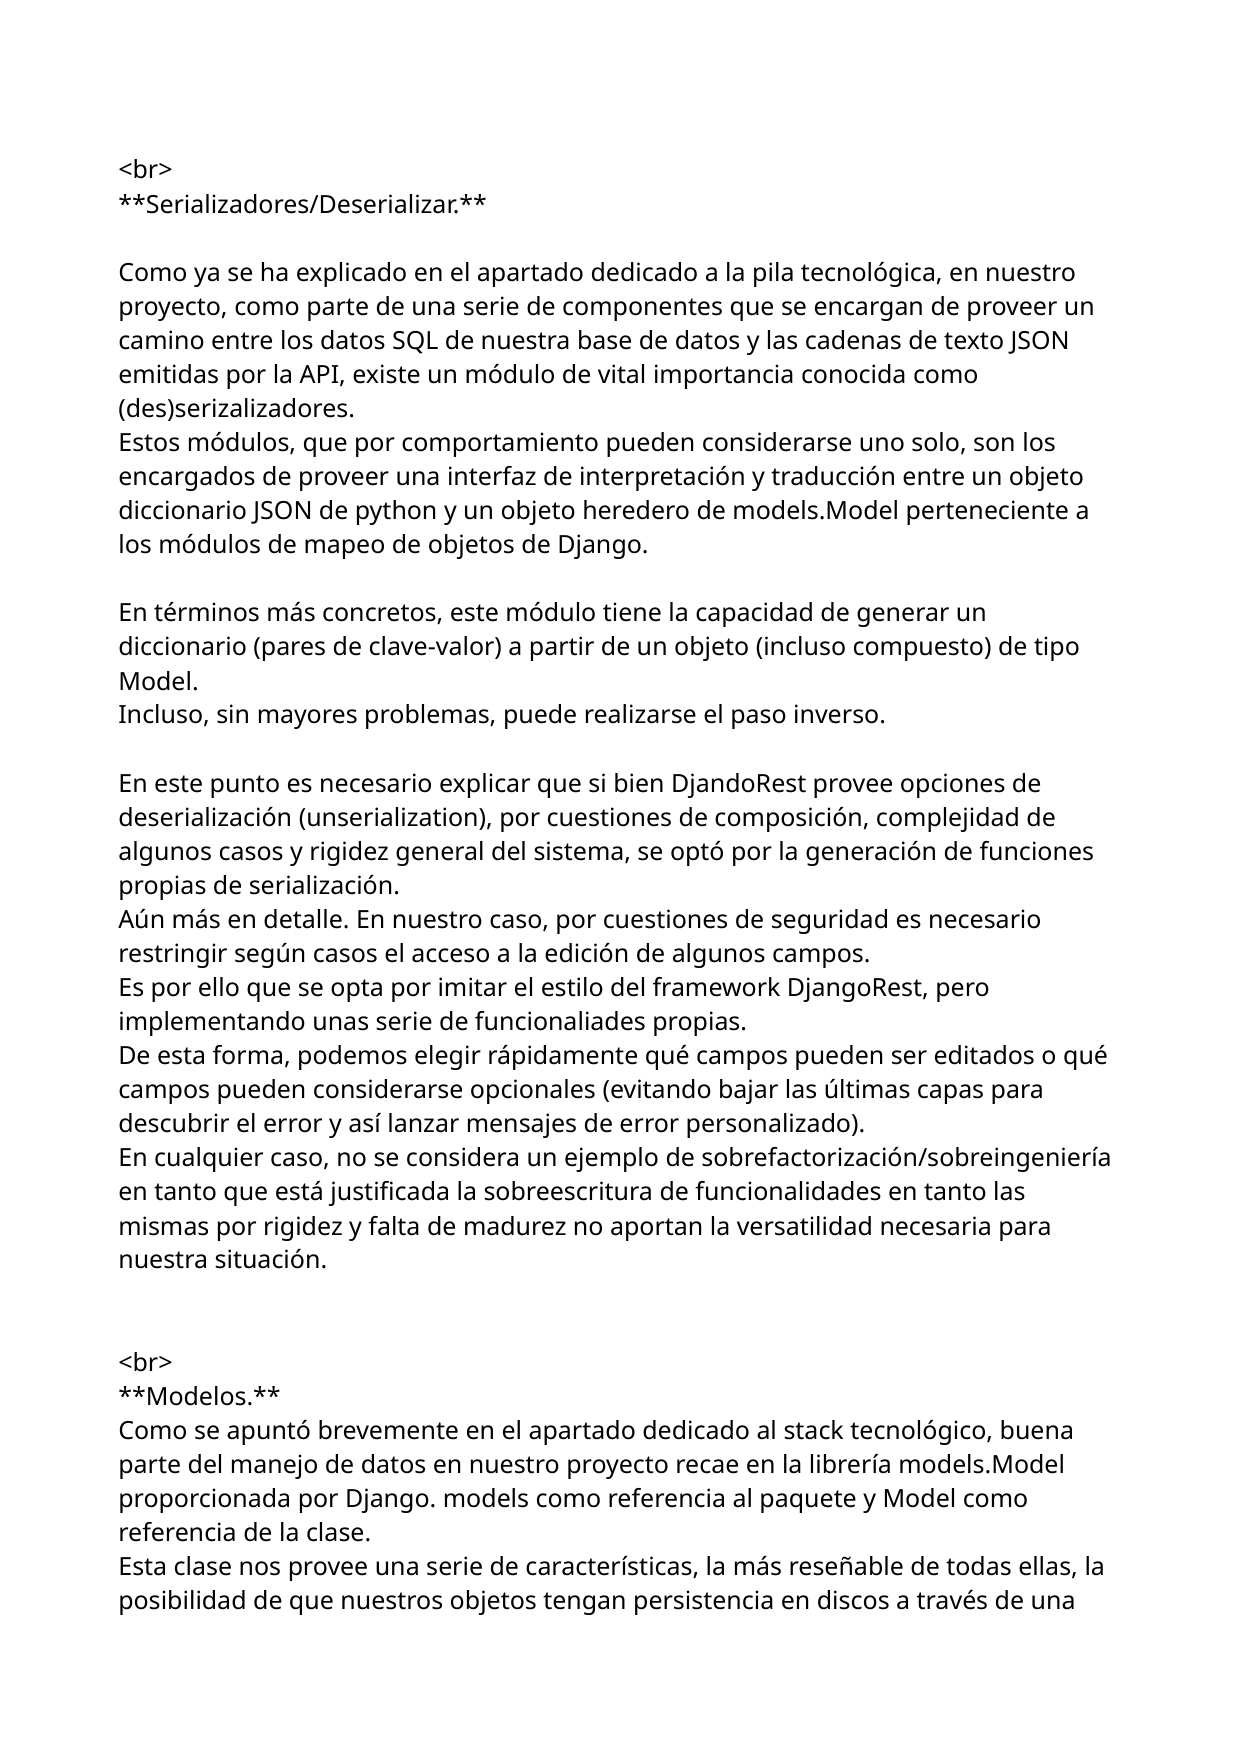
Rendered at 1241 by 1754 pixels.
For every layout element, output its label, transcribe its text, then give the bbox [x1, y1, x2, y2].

text En términos más concretos, este módulo tiene la capacidad de generar un diccionario (pares de clave-valor) a partir de un objeto (incluso compuesto) de tipo Model. [118, 595, 1122, 697]
text Como se apuntó brevemente en el apartado dedicado al stack tecnológico, buena parte del manejo de datos en nuestro proyecto recae en la librería models.Model proporcionada por Django. models como referencia al paquete y Model como referencia de la clase. [118, 1412, 1122, 1549]
text En este punto es necesario explicar que si bien DjandoRest provee opciones de deserialización (unserialization), por cuestiones de composición, complejidad de algunos casos y rigidez general del sistema, se optó por la generación de funciones propias de serialización. [118, 765, 1122, 902]
text Como ya se ha explicado en el apartado dedicado a la pila tecnológica, en nuestro proyecto, como parte de una serie de componentes que se encargan de proveer un camino entre los datos SQL de nuestra base de datos y las cadenas de texto JSON emitidas por la API, existe un módulo de vital importancia conocida como (des)serizalizadores. [118, 254, 1122, 425]
text De esta forma, podemos elegir rápidamente qué campos pueden ser editados o qué campos pueden considerarse opcionales (evitando bajar las últimas capas para descubrir el error y así lanzar mensajes de error personalizado). [118, 1038, 1122, 1140]
text <br> [118, 1344, 1122, 1378]
text Incluso, sin mayores problemas, puede realizarse el paso inverso. [118, 697, 1122, 731]
text Esta clase nos provee una serie de características, la más reseñable de todas ellas, la posibilidad de que nuestros objetos tengan persistencia en discos a través de una [118, 1549, 1122, 1617]
text Es por ello que se opta por imitar el estilo del framework DjangoRest, pero implementando unas serie de funcionaliades propias. [118, 970, 1122, 1038]
text **Serializadores/Deserializar.** [118, 186, 1122, 220]
text <br> [118, 152, 1122, 186]
text Estos módulos, que por comportamiento pueden considerarse uno solo, son los encargados de proveer una interfaz de interpretación y traducción entre un objeto diccionario JSON de python y un objeto heredero de models.Model perteneciente a los módulos de mapeo de objetos de Django. [118, 425, 1122, 561]
text Aún más en detalle. En nuestro caso, por cuestiones de seguridad es necesario restringir según casos el acceso a la edición de algunos campos. [118, 902, 1122, 970]
text En cualquier caso, no se considera un ejemplo de sobrefactorización/sobreingeniería en tanto que está justificada la sobreescritura de funcionalidades en tanto las mismas por rigidez y falta de madurez no aportan la versatilidad necesaria para nuestra situación. [118, 1140, 1122, 1276]
text **Modelos.** [118, 1378, 1122, 1412]
